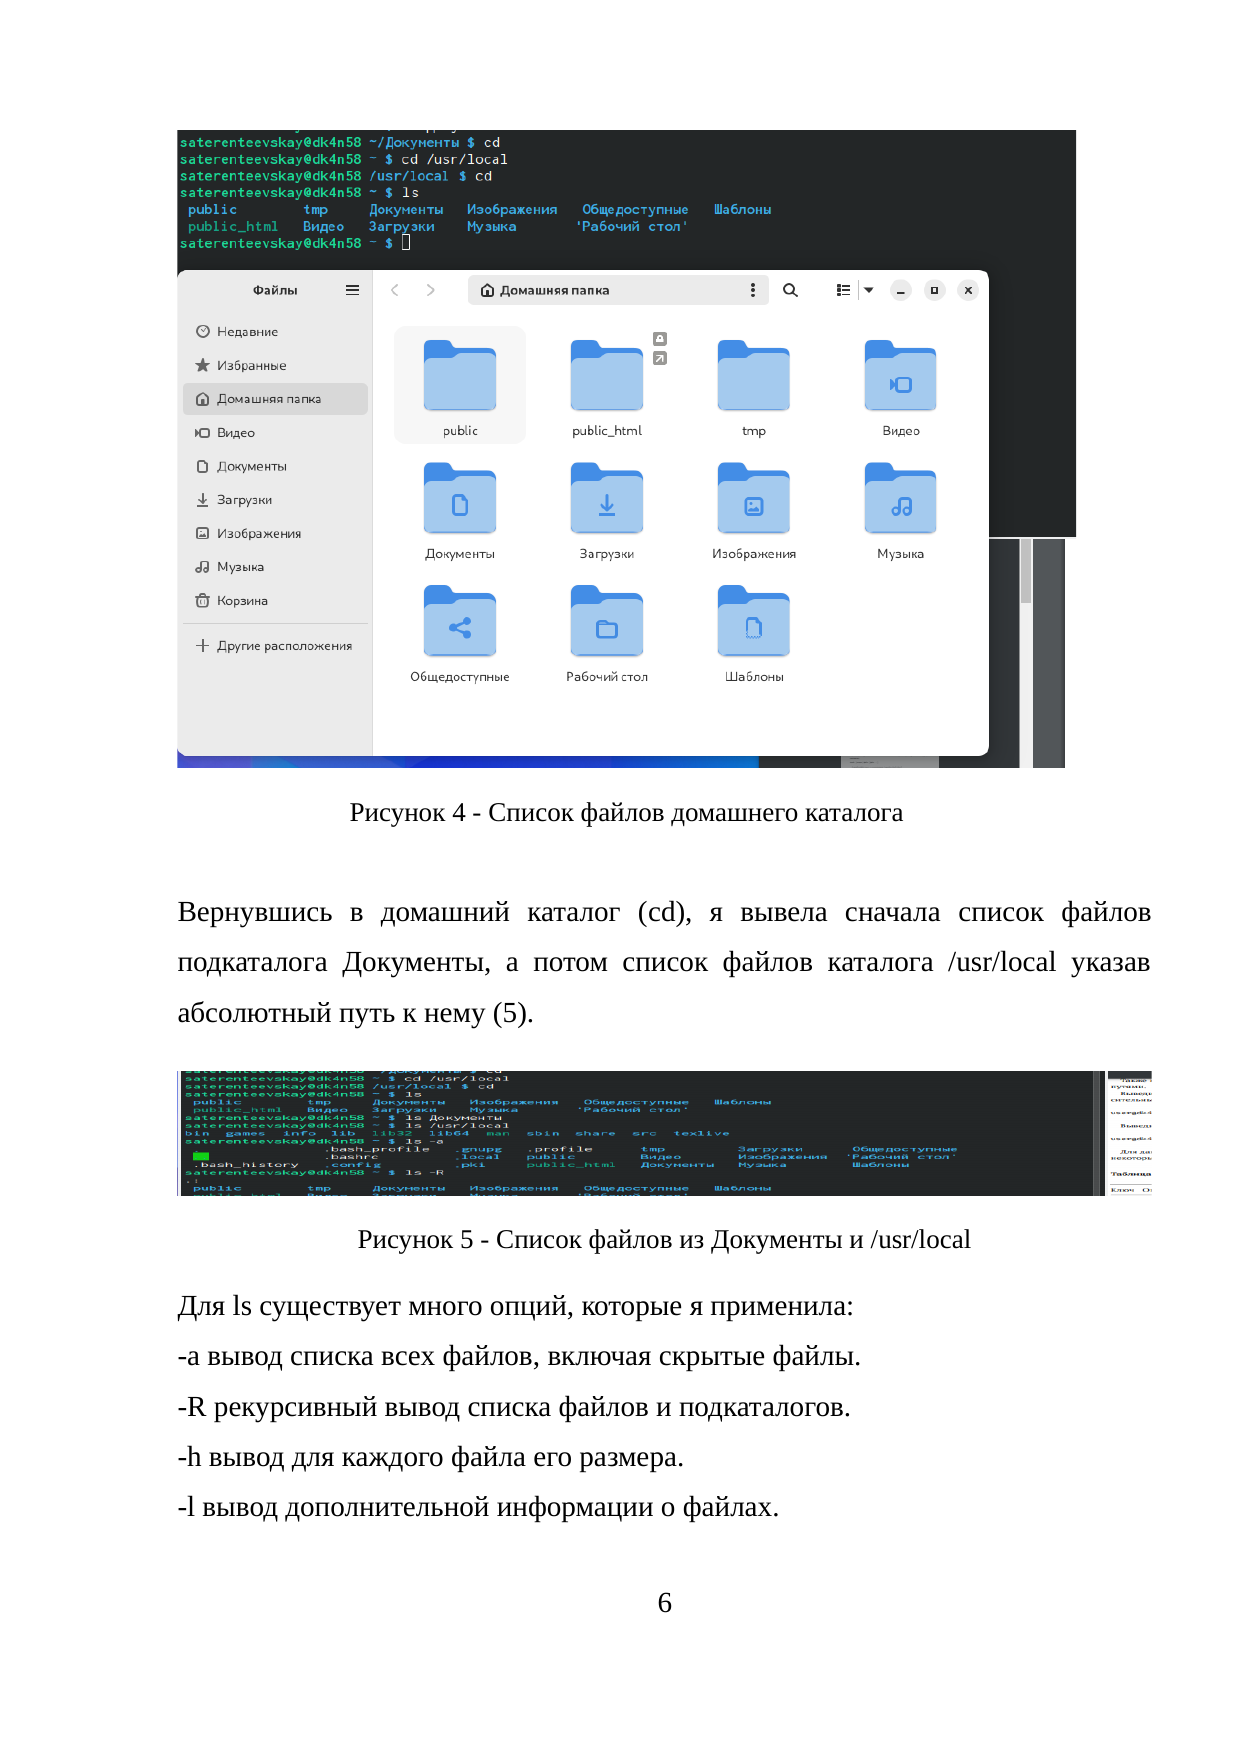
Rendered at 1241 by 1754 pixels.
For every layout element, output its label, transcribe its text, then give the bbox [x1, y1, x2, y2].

text -R рекурсивный вывод списка файлов и подкаталогов. [177, 1389, 1152, 1422]
picture [177, 1071, 1152, 1160]
text Рисунок 5 - Список файлов из Документы и /usr/local [177, 1160, 1152, 1255]
text Для ls существует много опций, которые я применила: [177, 1255, 1152, 1322]
picture [177, 130, 1077, 768]
text Рисунок 4 - Список файлов домашнего каталога [177, 768, 1076, 827]
text Вернувшись в домашний каталог (cd), я вывела сначала список файлов подкаталога Документы, а потом список файлов каталога /usr/local указав абсолютный путь к нему (Рисунок 5). [177, 894, 1152, 1028]
text -l вывод дополнительной информации о файлах. [177, 1489, 1152, 1523]
text -a вывод списка всех файлов, включая скрытые файлы. [177, 1338, 1152, 1372]
text -h вывод для каждого файла его размера. [177, 1439, 1152, 1473]
text [177, 1045, 1152, 1071]
